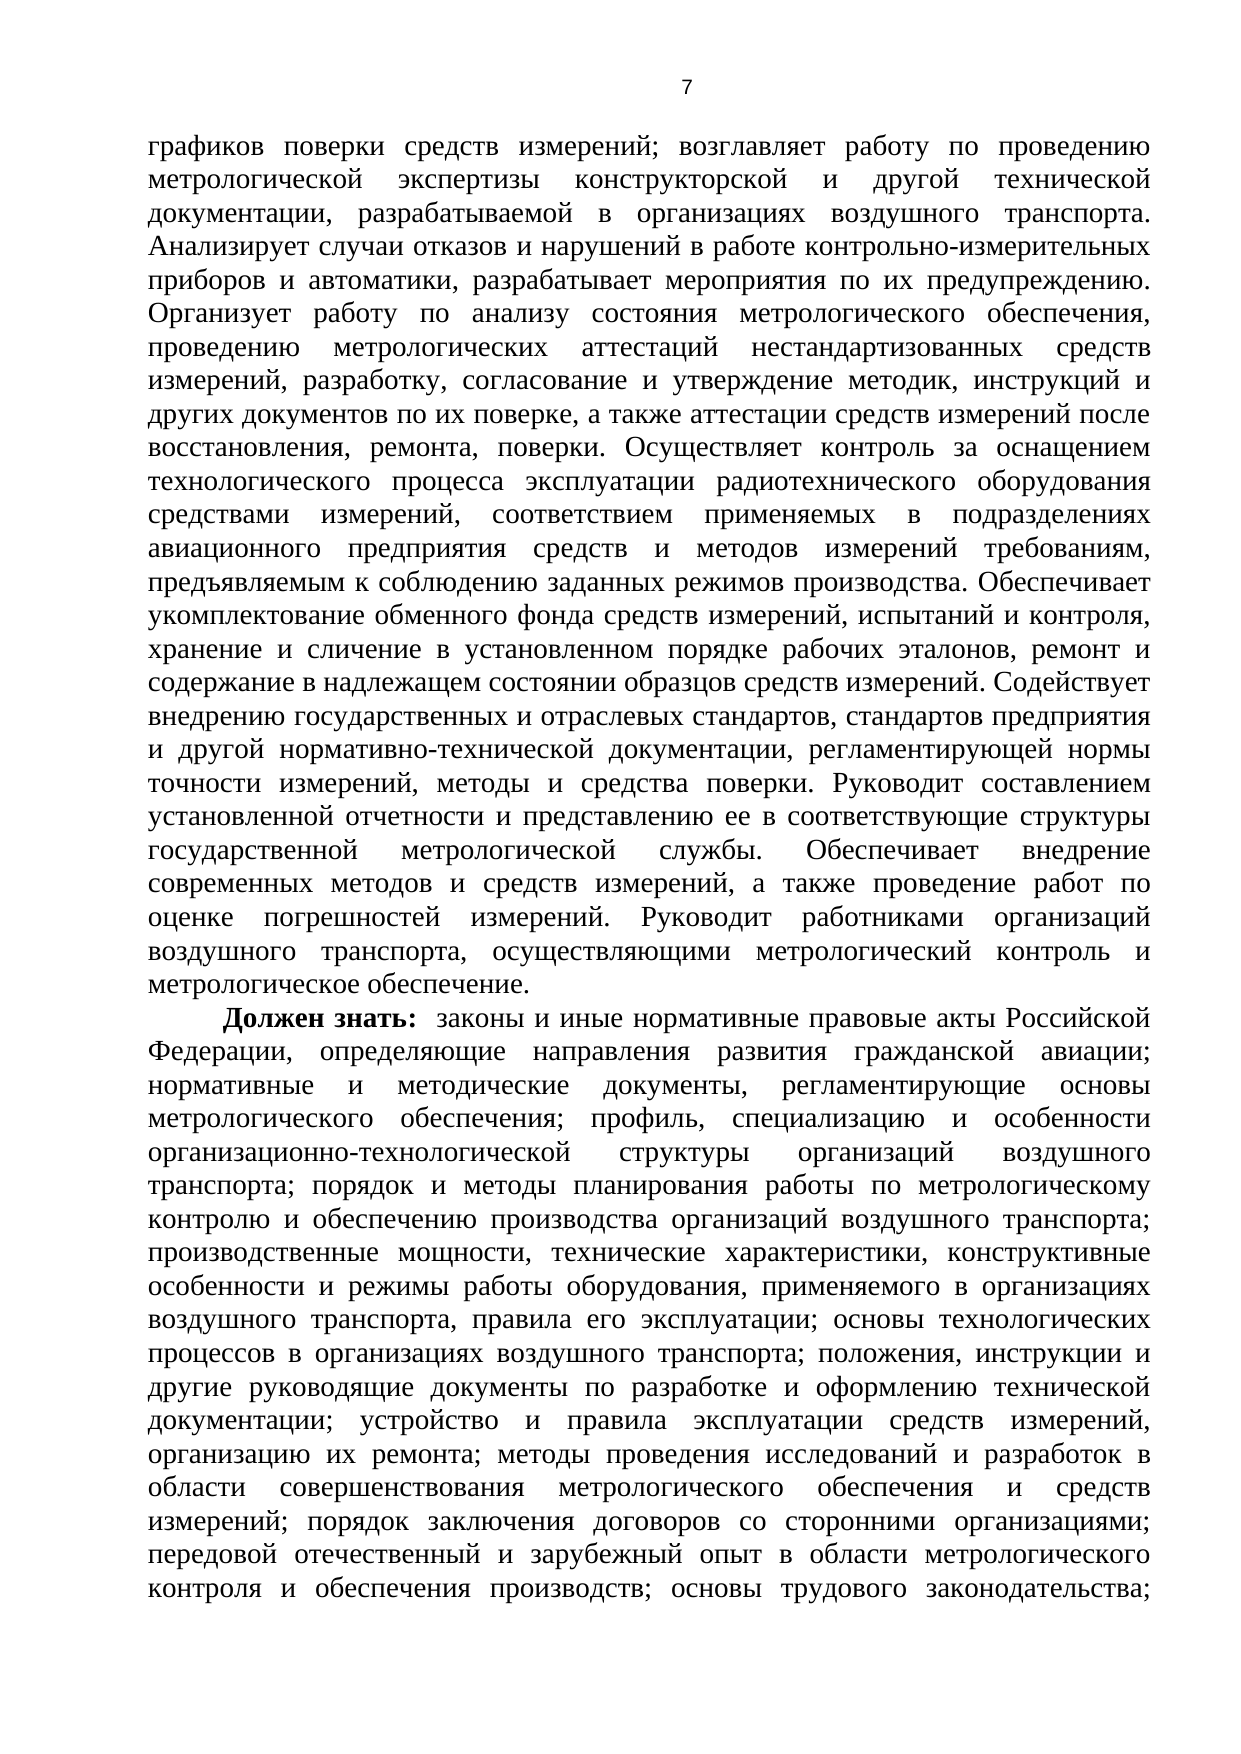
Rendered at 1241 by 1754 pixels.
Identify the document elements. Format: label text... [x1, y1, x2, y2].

text Должен знать: законы и иные нормативные правовые акты Российской Федерации, определяющие направления развития гражданской авиации; нормативные и методические документы, регламентирующие основы метрологического обеспечения; профиль, специализацию и особенности организационно-технологической структуры организаций воздушного транспорта; порядок и методы планирования работы по метрологическому контролю и обеспечению производства организаций воздушного транспорта; производственные мощности, технические характеристики, конструктивные особенности и режимы работы оборудования, применяемого в организациях воздушного транспорта, правила его эксплуатации; основы технологических процессов в организациях воздушного транспорта; положения, инструкции и другие руководящие документы по разработке и оформлению технической документации; устройство и правила эксплуатации средств измерений, организацию их ремонта; методы проведения исследований и разработок в области совершенствования метрологического обеспечения и средств измерений; порядок заключения договоров со сторонними организациями; передовой отечественный и зарубежный опыт в области метрологического контроля и обеспечения производств; основы трудового законодательства; [148, 1000, 1152, 1603]
text графиков поверки средств измерений; возглавляет работу по проведению метрологической экспертизы конструкторской и другой технической документации, разрабатываемой в организациях воздушного транспорта. Анализирует случаи отказов и нарушений в работе контрольно-измерительных приборов и автоматики, разрабатывает мероприятия по их предупреждению. Организует работу по анализу состояния метрологического обеспечения, проведению метрологических аттестаций нестандартизованных средств измерений, разработку, согласование и утверждение методик, инструкций и других документов по их поверке, а также аттестации средств измерений после восстановления, ремонта, поверки. Осуществляет контроль за оснащением технологического процесса эксплуатации радиотехнического оборудования средствами измерений, соответствием применяемых в подразделениях авиационного предприятия средств и методов измерений требованиям, предъявляемым к соблюдению заданных режимов производства. Обеспечивает укомплектование обменного фонда средств измерений, испытаний и контроля, хранение и сличение в установленном порядке рабочих эталонов, ремонт и содержание в надлежащем состоянии образцов средств измерений. Содействует внедрению государственных и отраслевых стандартов, стандартов предприятия и другой нормативно-технической документации, регламентирующей нормы точности измерений, методы и средства поверки. Руководит составлением установленной отчетности и представлению ее в соответствующие структуры государственной метрологической службы. Обеспечивает внедрение современных методов и средств измерений, а также проведение работ по оценке погрешностей измерений. Руководит работниками организаций воздушного транспорта, осуществляющими метрологический контроль и метрологическое обеспечение. [148, 128, 1152, 1000]
